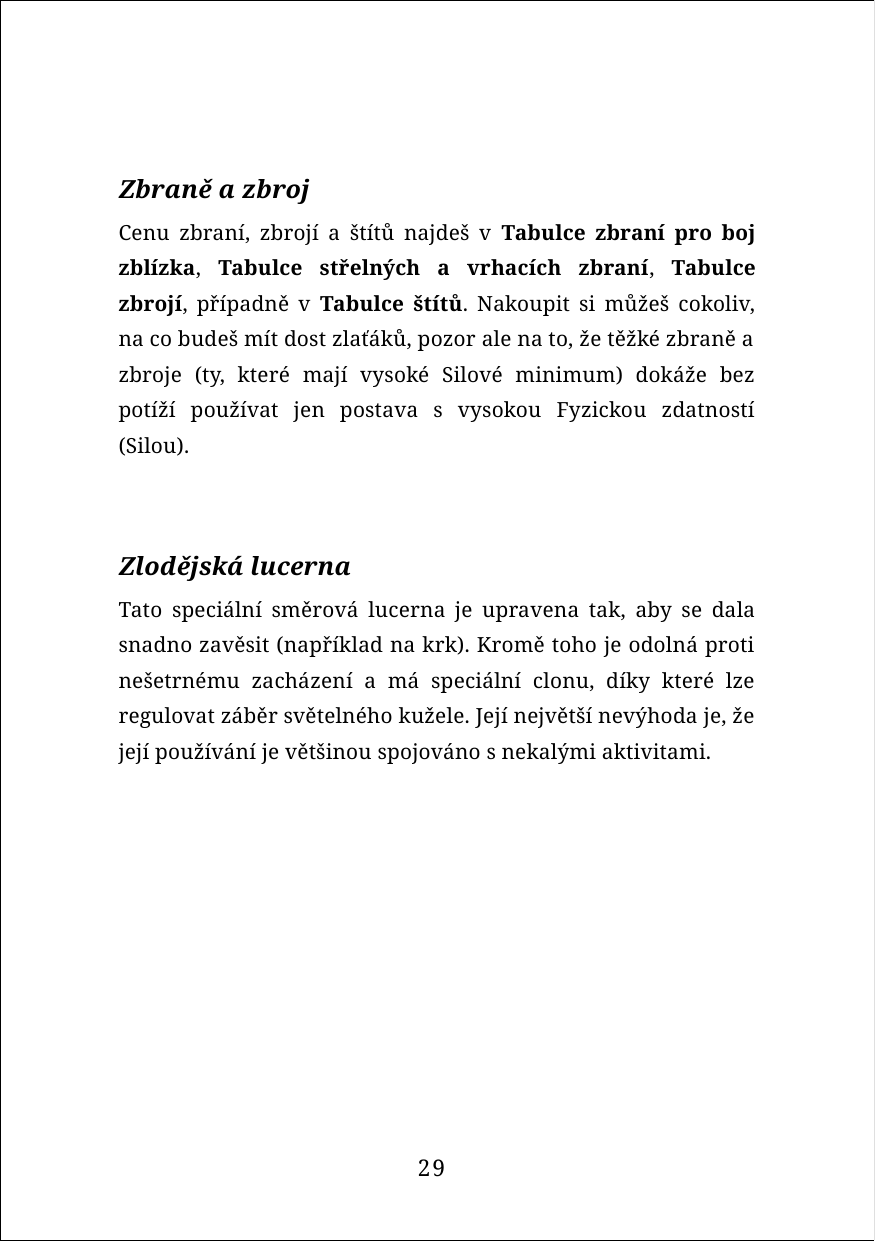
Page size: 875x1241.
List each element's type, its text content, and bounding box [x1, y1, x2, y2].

subtitle Zbraně a zbroj [118, 172, 756, 206]
text Tato speciální směrová lucerna je upravena tak, aby se dala snadno zavěsit (například na krk). Kromě toho je odolná proti nešetrnému zacházení a má speciální clonu, díky které lze regulovat záběr světelného kužele. Její největší nevýhoda je, že její používání je většinou spojováno s nekalými aktivitami. [118, 595, 756, 765]
text Cenu zbraní, zbrojí a štítů najdeš v Tabulce zbraní pro boj zblízka, Tabulce střelných a vrhacích zbraní, Tabulce zbrojí, případně v Tabulce štítů. Nakoupit si můžeš cokoliv, na co budeš mít dost zlaťáků, pozor ale na to, že těžké zbraně a zbroje (ty, které mají vysoké Silové minimum) dokáže bez potíží používat jen postava s vysokou Fyzickou zdatností (Silou). [118, 218, 756, 459]
subtitle Zlodějská lucerna [118, 549, 756, 583]
